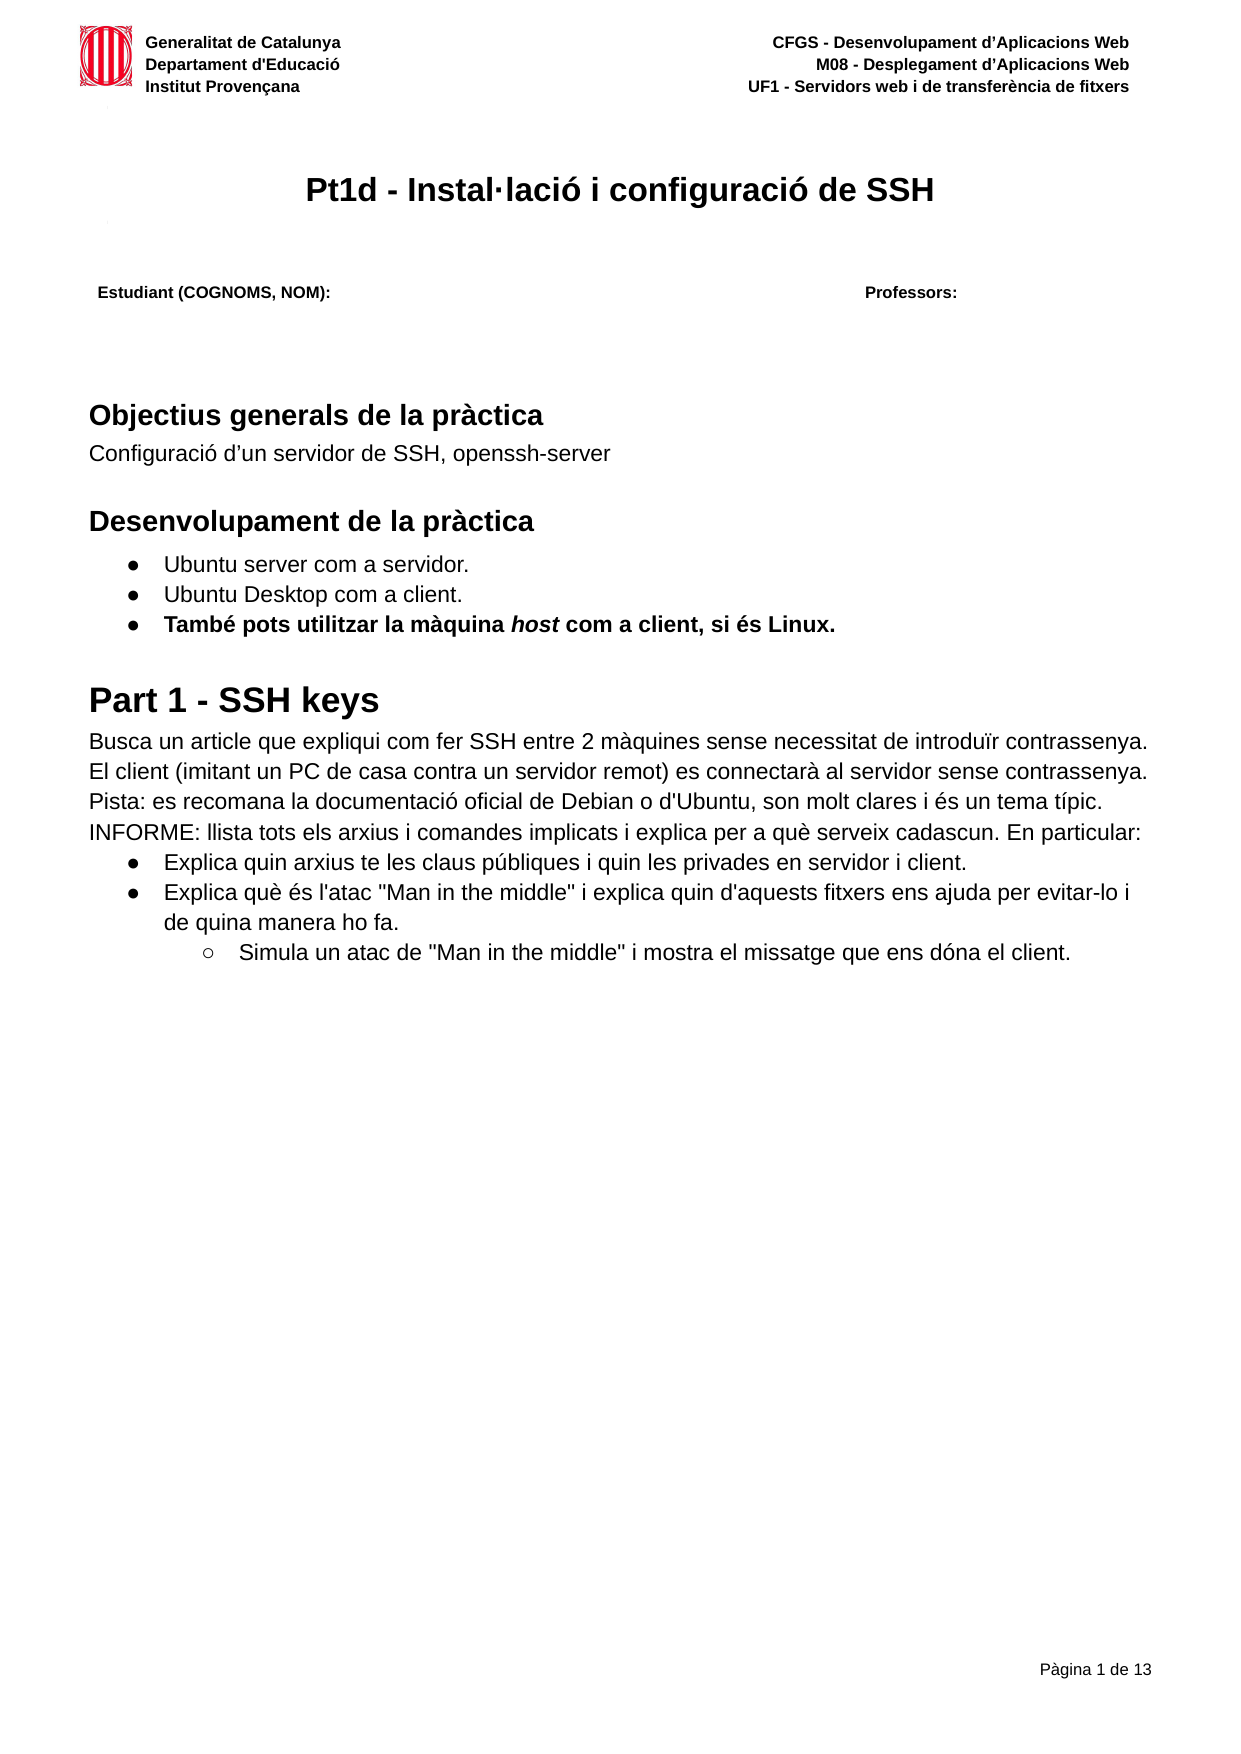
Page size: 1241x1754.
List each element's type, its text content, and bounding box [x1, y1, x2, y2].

subtitle Part 1 - SSH keys [88, 679, 1152, 719]
table_header Professors: [833, 273, 972, 365]
text Pista: es recomana la documentació oficial de Debian o d'Ubuntu, son molt clares i és un tema típic. [88, 788, 1152, 815]
list Ubuntu server com a servidor. [126, 551, 1152, 577]
list Explica què és l'atac "Man in the middle" i explica quin d'aquests fitxers ens ajuda per evitar-lo i de quina manera ho fa. [126, 879, 1152, 936]
text Configuració d’un servidor de SSH, openssh-server [88, 440, 1152, 467]
list També pots utilitzar la màquina host com a client, si és Linux. [126, 611, 1152, 637]
table_header Estudiant (COGNOMS, NOM): [87, 273, 833, 365]
subtitle Objectius generals de la pràctica [88, 398, 1152, 432]
picture [77, 24, 136, 88]
list Simula un atac de "Man in the middle" i mostra el missatge que ens dóna el client. [201, 939, 1152, 966]
text INFORME: llista tots els arxius i comandes implicats i explica per a què serveix cadascun. En particular: [88, 818, 1152, 845]
list Explica quin arxius te les claus públiques i quin les privades en servidor i client. [126, 849, 1152, 875]
subtitle Pt1d - Instal·lació i configuració de SSH [88, 170, 1152, 208]
list Ubuntu Desktop com a client. [126, 581, 1152, 607]
table_header [973, 273, 1152, 365]
subtitle Desenvolupament de la pràctica [88, 504, 1152, 537]
text El client (imitant un PC de casa contra un servidor remot) es connectarà al servidor sense contrassenya. [88, 758, 1152, 784]
text Busca un article que expliqui com fer SSH entre 2 màquines sense necessitat de introduïr contrassenya. [88, 728, 1152, 754]
